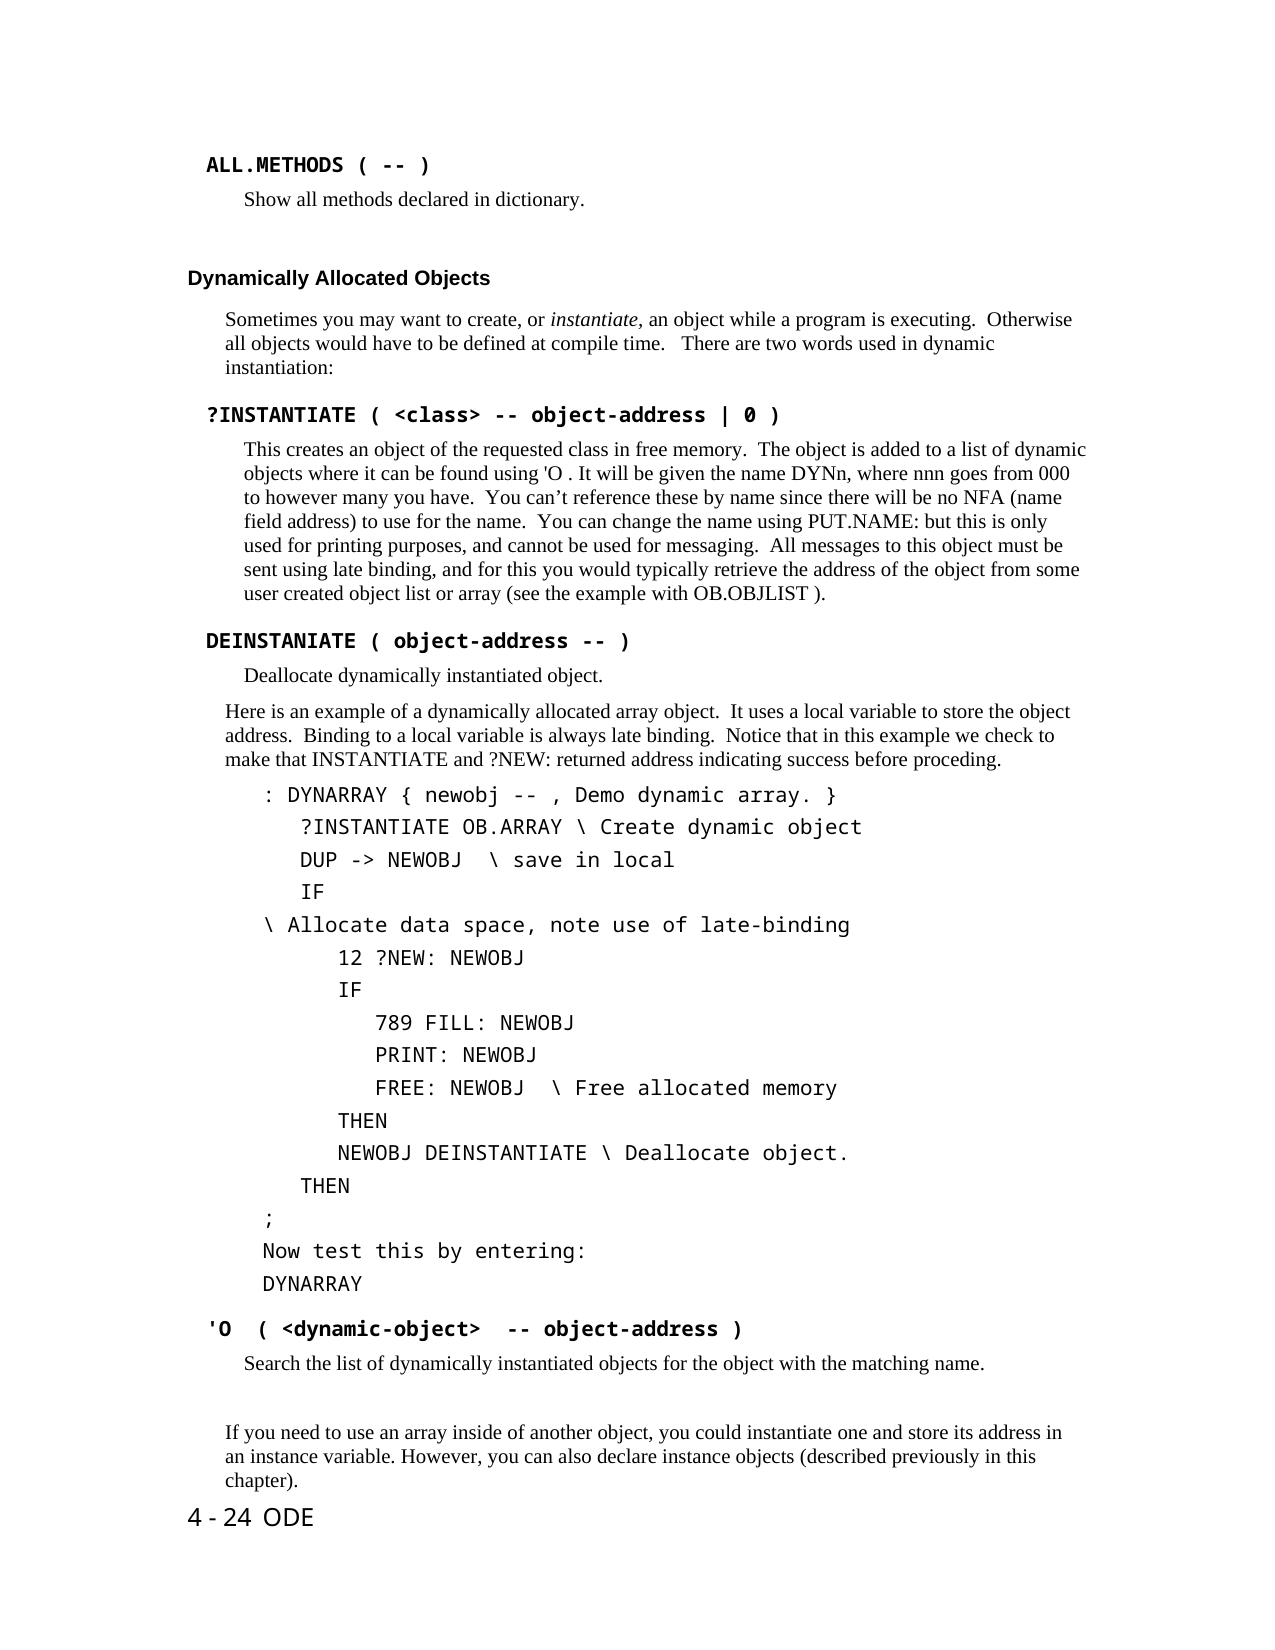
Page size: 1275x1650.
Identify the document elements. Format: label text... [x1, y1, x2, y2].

text ?INSTANTIATE ( <class> -- object-address | 0 ) [206, 400, 1162, 428]
text THEN [262, 1106, 1087, 1134]
text 12 ?NEW: NEWOBJ [262, 943, 1087, 971]
text Deallocate dynamically instantiated object. [244, 663, 1087, 687]
text DUP -> NEWOBJ \ save in local [262, 845, 1087, 873]
text NEWOBJ DEINSTANTIATE \ Deallocate object. [262, 1138, 1087, 1167]
text FREE: NEWOBJ \ Free allocated memory [262, 1073, 1087, 1102]
text Here is an example of a dynamically allocated array object. It uses a local variable to store the object address. Binding to a local variable is always late binding. Notice that in this example we check to make that INSTANTIATE and ?NEW: returned address indicating success before proceding. [225, 699, 1087, 771]
text 789 FILL: NEWOBJ [262, 1008, 1087, 1036]
text .METHODS, ^-;ALL.METHODS ( -- ) [206, 150, 1162, 178]
text IF [262, 975, 1087, 1004]
text ?INSTANTIATE OB.ARRAY \ Create dynamic object [262, 812, 1087, 841]
text Search the list of dynamically instantiated objects for the object with the matching name. [244, 1351, 1087, 1375]
text 'O ( <dynamic-object> -- object-address ) [206, 1314, 1162, 1342]
text : DYNARRAY { newobj -- , Demo dynamic array. } [262, 780, 1087, 808]
text Show all methods declared in dictionary. [244, 187, 1087, 211]
text If you need to use an array inside of another object, you could instantiate one and store its address in an instance variable. However, you can also declare instance objects (described previously in this chapter). [225, 1420, 1087, 1492]
text Sometimes you may want to create, or instantiate, an object while a program is executing. Otherwise all objects would have to be defined at compile time. There are two words used in dynamic instantiation: [225, 307, 1087, 379]
text ; [262, 1203, 1087, 1232]
text \ Allocate data space, note use of late-binding [262, 910, 1087, 938]
text THEN [262, 1171, 1087, 1199]
text IF [262, 877, 1087, 906]
text PRINT: NEWOBJ [262, 1041, 1087, 1069]
text Now test this by entering: [262, 1236, 1087, 1264]
text DYNARRAY [262, 1269, 1087, 1297]
subtitle Dynamically Allocated Objects [187, 266, 1087, 290]
text This creates an object of the requested class in free memory. The object is added to a list of dynamic objects where it can be found using 'O . It will be given the name DYNn, where nnn goes from 000 to however many you have. You can’t reference these by name since there will be no NFA (name field address) to use for the name. You can change the name using PUT.NAME: but this is only used for printing purposes, and cannot be used for messaging. All messages to this object must be sent using late binding, and for this you would typically retrieve the address of the object from some user created object list or array (see the example with OB.OBJLIST ). [244, 437, 1087, 605]
text DEINSTANIATE ( object-address -- ) [206, 626, 1162, 654]
